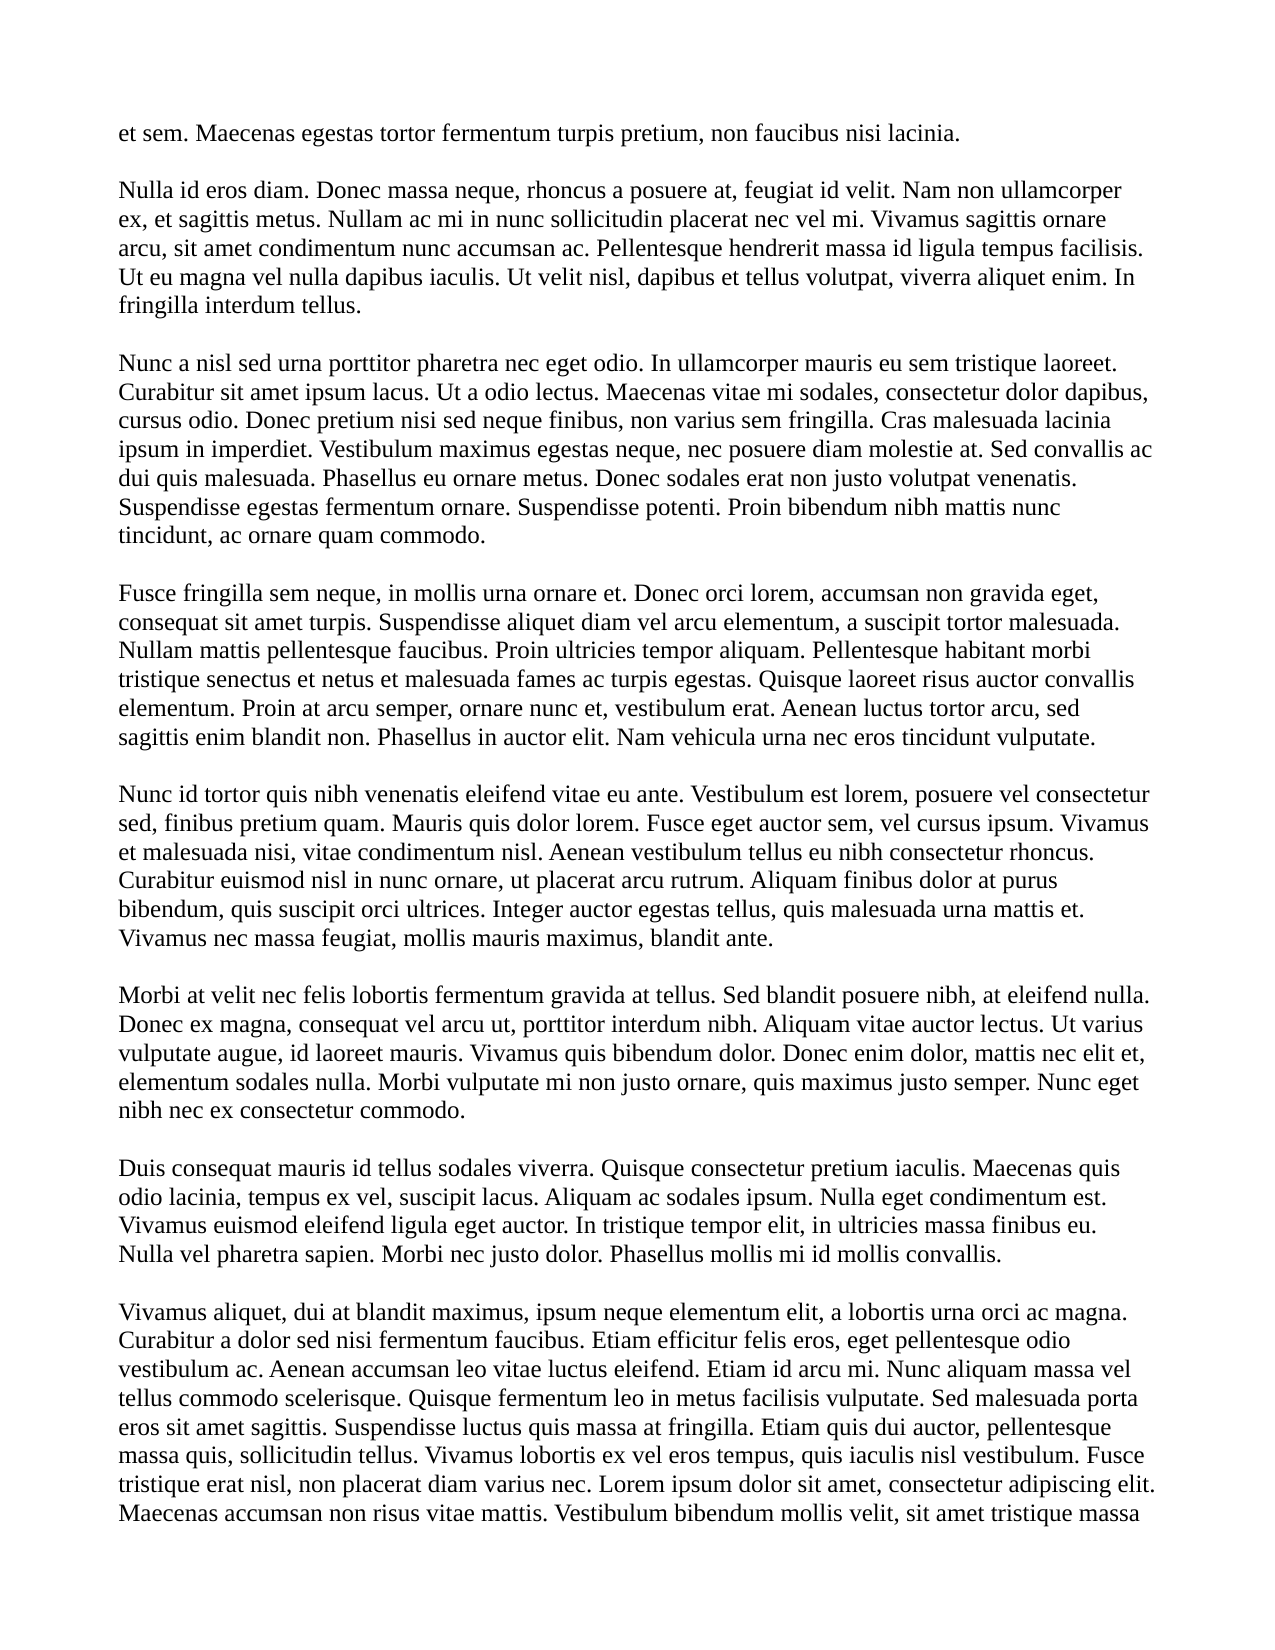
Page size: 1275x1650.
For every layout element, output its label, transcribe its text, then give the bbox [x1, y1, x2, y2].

text Vivamus aliquet, dui at blandit maximus, ipsum neque elementum elit, a lobortis urna orci ac magna. Curabitur a dolor sed nisi fermentum faucibus. Etiam efficitur felis eros, eget pellentesque odio vestibulum ac. Aenean accumsan leo vitae luctus eleifend. Etiam id arcu mi. Nunc aliquam massa vel tellus commodo scelerisque. Quisque fermentum leo in metus facilisis vulputate. Sed malesuada porta eros sit amet sagittis. Suspendisse luctus quis massa at fringilla. Etiam quis dui auctor, pellentesque massa quis, sollicitudin tellus. Vivamus lobortis ex vel eros tempus, quis iaculis nisl vestibulum. Fusce tristique erat nisl, non placerat diam varius nec. Lorem ipsum dolor sit amet, consectetur adipiscing elit. Maecenas accumsan non risus vitae mattis. Vestibulum bibendum mollis velit, sit amet tristique massa [118, 1297, 1157, 1527]
text Nunc a nisl sed urna porttitor pharetra nec eget odio. In ullamcorper mauris eu sem tristique laoreet. Curabitur sit amet ipsum lacus. Ut a odio lectus. Maecenas vitae mi sodales, consectetur dolor dapibus, cursus odio. Donec pretium nisi sed neque finibus, non varius sem fringilla. Cras malesuada lacinia ipsum in imperdiet. Vestibulum maximus egestas neque, nec posuere diam molestie at. Sed convallis ac dui quis malesuada. Phasellus eu ornare metus. Donec sodales erat non justo volutpat venenatis. Suspendisse egestas fermentum ornare. Suspendisse potenti. Proin bibendum nibh mattis nunc tincidunt, ac ornare quam commodo. [118, 348, 1157, 549]
text Nunc id tortor quis nibh venenatis eleifend vitae eu ante. Vestibulum est lorem, posuere vel consectetur sed, finibus pretium quam. Mauris quis dolor lorem. Fusce eget auctor sem, vel cursus ipsum. Vivamus et malesuada nisi, vitae condimentum nisl. Aenean vestibulum tellus eu nibh consectetur rhoncus. Curabitur euismod nisl in nunc ornare, ut placerat arcu rutrum. Aliquam finibus dolor at purus bibendum, quis suscipit orci ultrices. Integer auctor egestas tellus, quis malesuada urna mattis et. Vivamus nec massa feugiat, mollis mauris maximus, blandit ante. [118, 779, 1157, 952]
text et sem. Maecenas egestas tortor fermentum turpis pretium, non faucibus nisi lacinia. [118, 118, 1157, 147]
text Morbi at velit nec felis lobortis fermentum gravida at tellus. Sed blandit posuere nibh, at eleifend nulla. Donec ex magna, consequat vel arcu ut, porttitor interdum nibh. Aliquam vitae auctor lectus. Ut varius vulputate augue, id laoreet mauris. Vivamus quis bibendum dolor. Donec enim dolor, mattis nec elit et, elementum sodales nulla. Morbi vulputate mi non justo ornare, quis maximus justo semper. Nunc eget nibh nec ex consectetur commodo. [118, 981, 1157, 1124]
text Nulla id eros diam. Donec massa neque, rhoncus a posuere at, feugiat id velit. Nam non ullamcorper ex, et sagittis metus. Nullam ac mi in nunc sollicitudin placerat nec vel mi. Vivamus sagittis ornare arcu, sit amet condimentum nunc accumsan ac. Pellentesque hendrerit massa id ligula tempus facilisis. Ut eu magna vel nulla dapibus iaculis. Ut velit nisl, dapibus et tellus volutpat, viverra aliquet enim. In fringilla interdum tellus. [118, 176, 1157, 319]
text Fusce fringilla sem neque, in mollis urna ornare et. Donec orci lorem, accumsan non gravida eget, consequat sit amet turpis. Suspendisse aliquet diam vel arcu elementum, a suscipit tortor malesuada. Nullam mattis pellentesque faucibus. Proin ultricies tempor aliquam. Pellentesque habitant morbi tristique senectus et netus et malesuada fames ac turpis egestas. Quisque laoreet risus auctor convallis elementum. Proin at arcu semper, ornare nunc et, vestibulum erat. Aenean luctus tortor arcu, sed sagittis enim blandit non. Phasellus in auctor elit. Nam vehicula urna nec eros tincidunt vulputate. [118, 578, 1157, 751]
text Duis consequat mauris id tellus sodales viverra. Quisque consectetur pretium iaculis. Maecenas quis odio lacinia, tempus ex vel, suscipit lacus. Aliquam ac sodales ipsum. Nulla eget condimentum est. Vivamus euismod eleifend ligula eget auctor. In tristique tempor elit, in ultricies massa finibus eu. Nulla vel pharetra sapien. Morbi nec justo dolor. Phasellus mollis mi id mollis convallis. [118, 1153, 1157, 1268]
